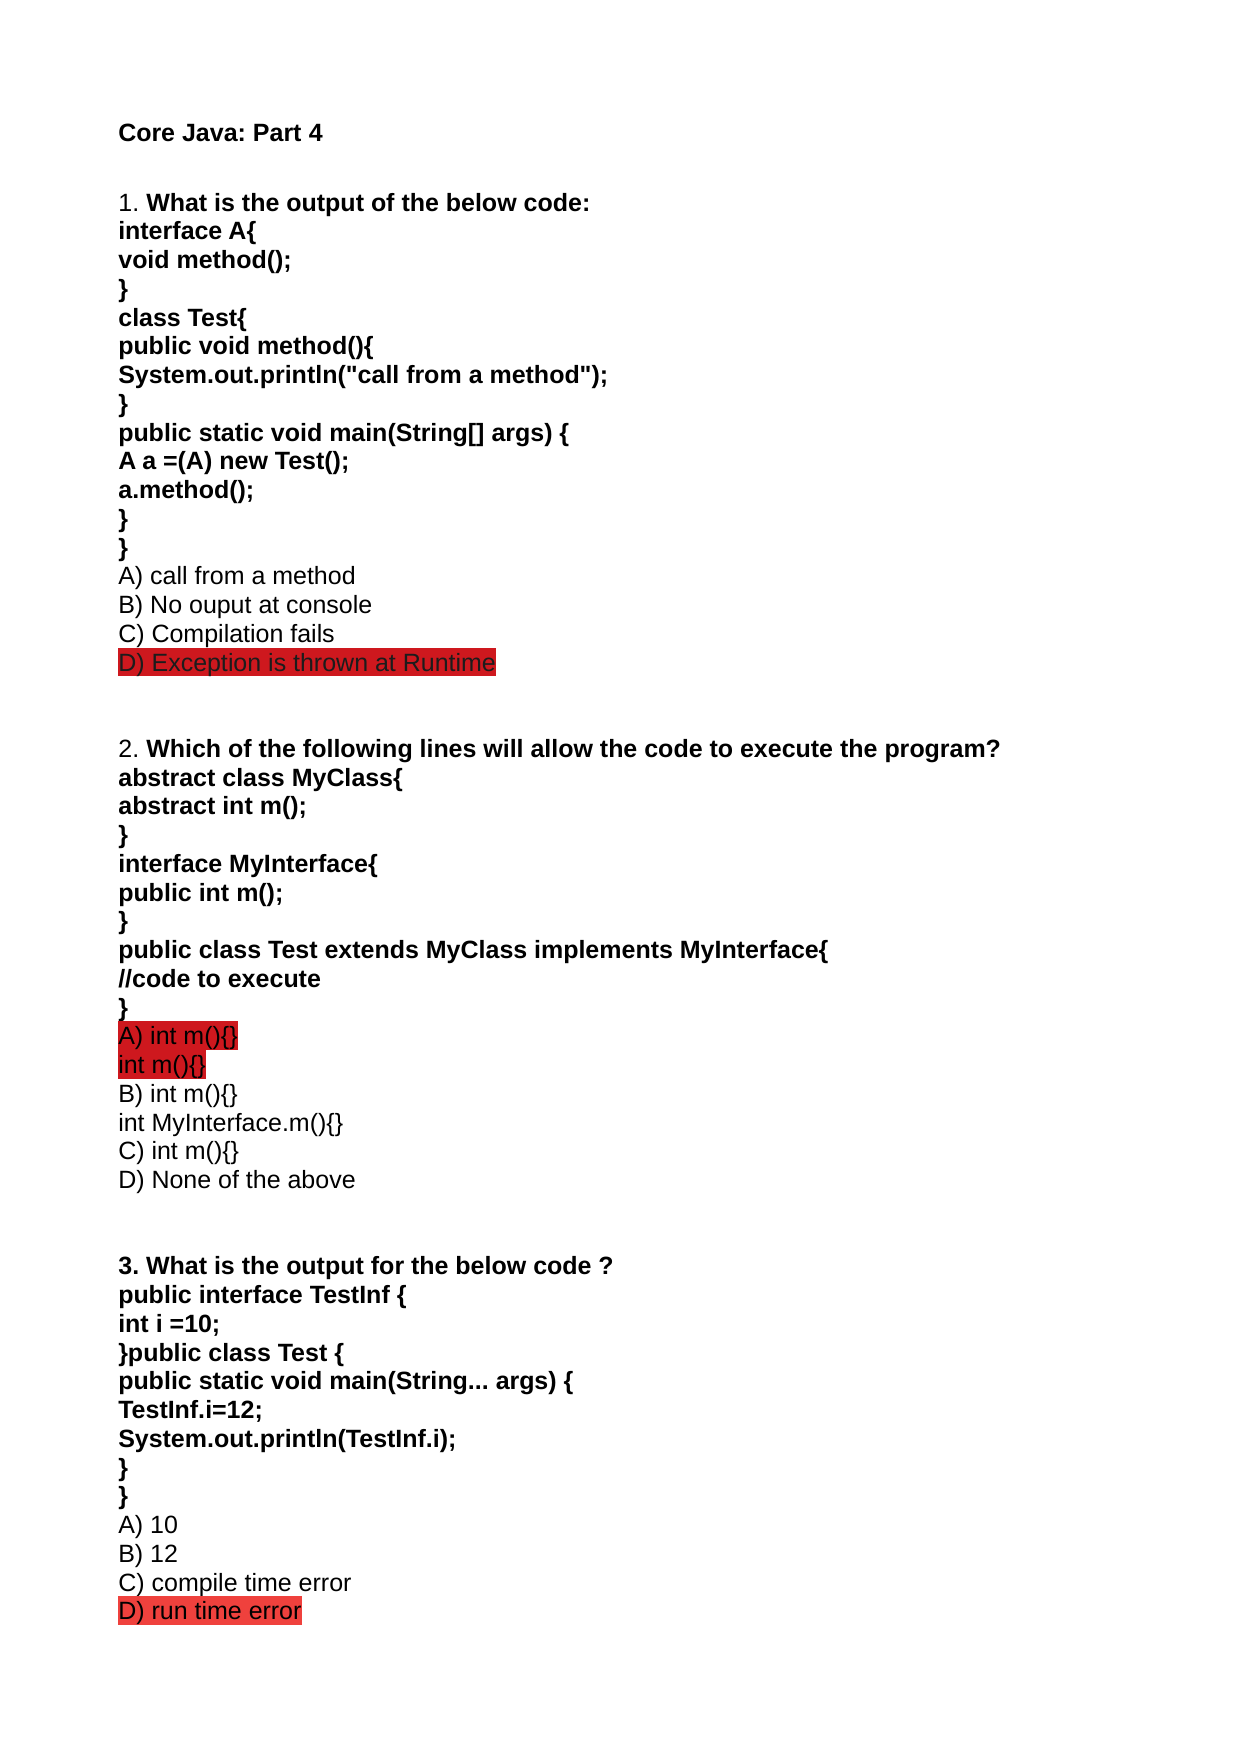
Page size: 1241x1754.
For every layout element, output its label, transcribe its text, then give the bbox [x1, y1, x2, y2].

text void method(); [118, 245, 1122, 274]
text }public class Test { [118, 1337, 1122, 1366]
text } [118, 532, 1122, 561]
text public static void main(String... args) { [118, 1366, 1122, 1395]
text } [118, 1481, 1122, 1510]
text } [118, 820, 1122, 849]
text } [118, 389, 1122, 417]
text D) run time error [118, 1596, 1122, 1625]
text public interface TestInf { [118, 1280, 1122, 1309]
text D) None of the above [118, 1165, 1122, 1194]
text //code to execute [118, 964, 1122, 992]
text B) int m(){} [118, 1079, 1122, 1107]
text A) call from a method [118, 561, 1122, 590]
text A) int m(){} [118, 1021, 1122, 1050]
text public void method(){ [118, 331, 1122, 360]
text } [118, 504, 1122, 532]
text TestInf.i=12; [118, 1395, 1122, 1424]
text public class Test extends MyClass implements MyInterface{ [118, 935, 1122, 964]
text int m(){} [118, 1050, 1122, 1079]
text a.method(); [118, 475, 1122, 504]
text A a =(A) new Test(); [118, 446, 1122, 475]
text Core Java: Part 4 [118, 118, 1122, 147]
text class Test{ [118, 302, 1122, 331]
text abstract int m(); [118, 791, 1122, 820]
text abstract class MyClass{ [118, 762, 1122, 791]
text B) No ouput at console [118, 590, 1122, 619]
text } [118, 1452, 1122, 1481]
text } [118, 274, 1122, 302]
text System.out.println(TestInf.i); [118, 1424, 1122, 1452]
text interface MyInterface{ [118, 849, 1122, 877]
text 3. What is the output for the below code ? [118, 1251, 1122, 1280]
text System.out.println("call from a method"); [118, 360, 1122, 389]
text int i =10; [118, 1309, 1122, 1337]
text 2. Which of the following lines will allow the code to execute the program? [118, 734, 1122, 762]
text } [118, 906, 1122, 935]
text A) 10 [118, 1510, 1122, 1539]
text int MyInterface.m(){} [118, 1107, 1122, 1136]
text public int m(); [118, 877, 1122, 906]
text C) compile time error [118, 1567, 1122, 1596]
text C) int m(){} [118, 1136, 1122, 1165]
text B) 12 [118, 1539, 1122, 1567]
text } [118, 992, 1122, 1021]
text interface A{ [118, 216, 1122, 245]
text 1. What is the output of the below code: [118, 187, 1122, 216]
text D) Exception is thrown at Runtime [118, 647, 1122, 676]
text C) Compilation fails [118, 619, 1122, 647]
text public static void main(String[] args) { [118, 417, 1122, 446]
